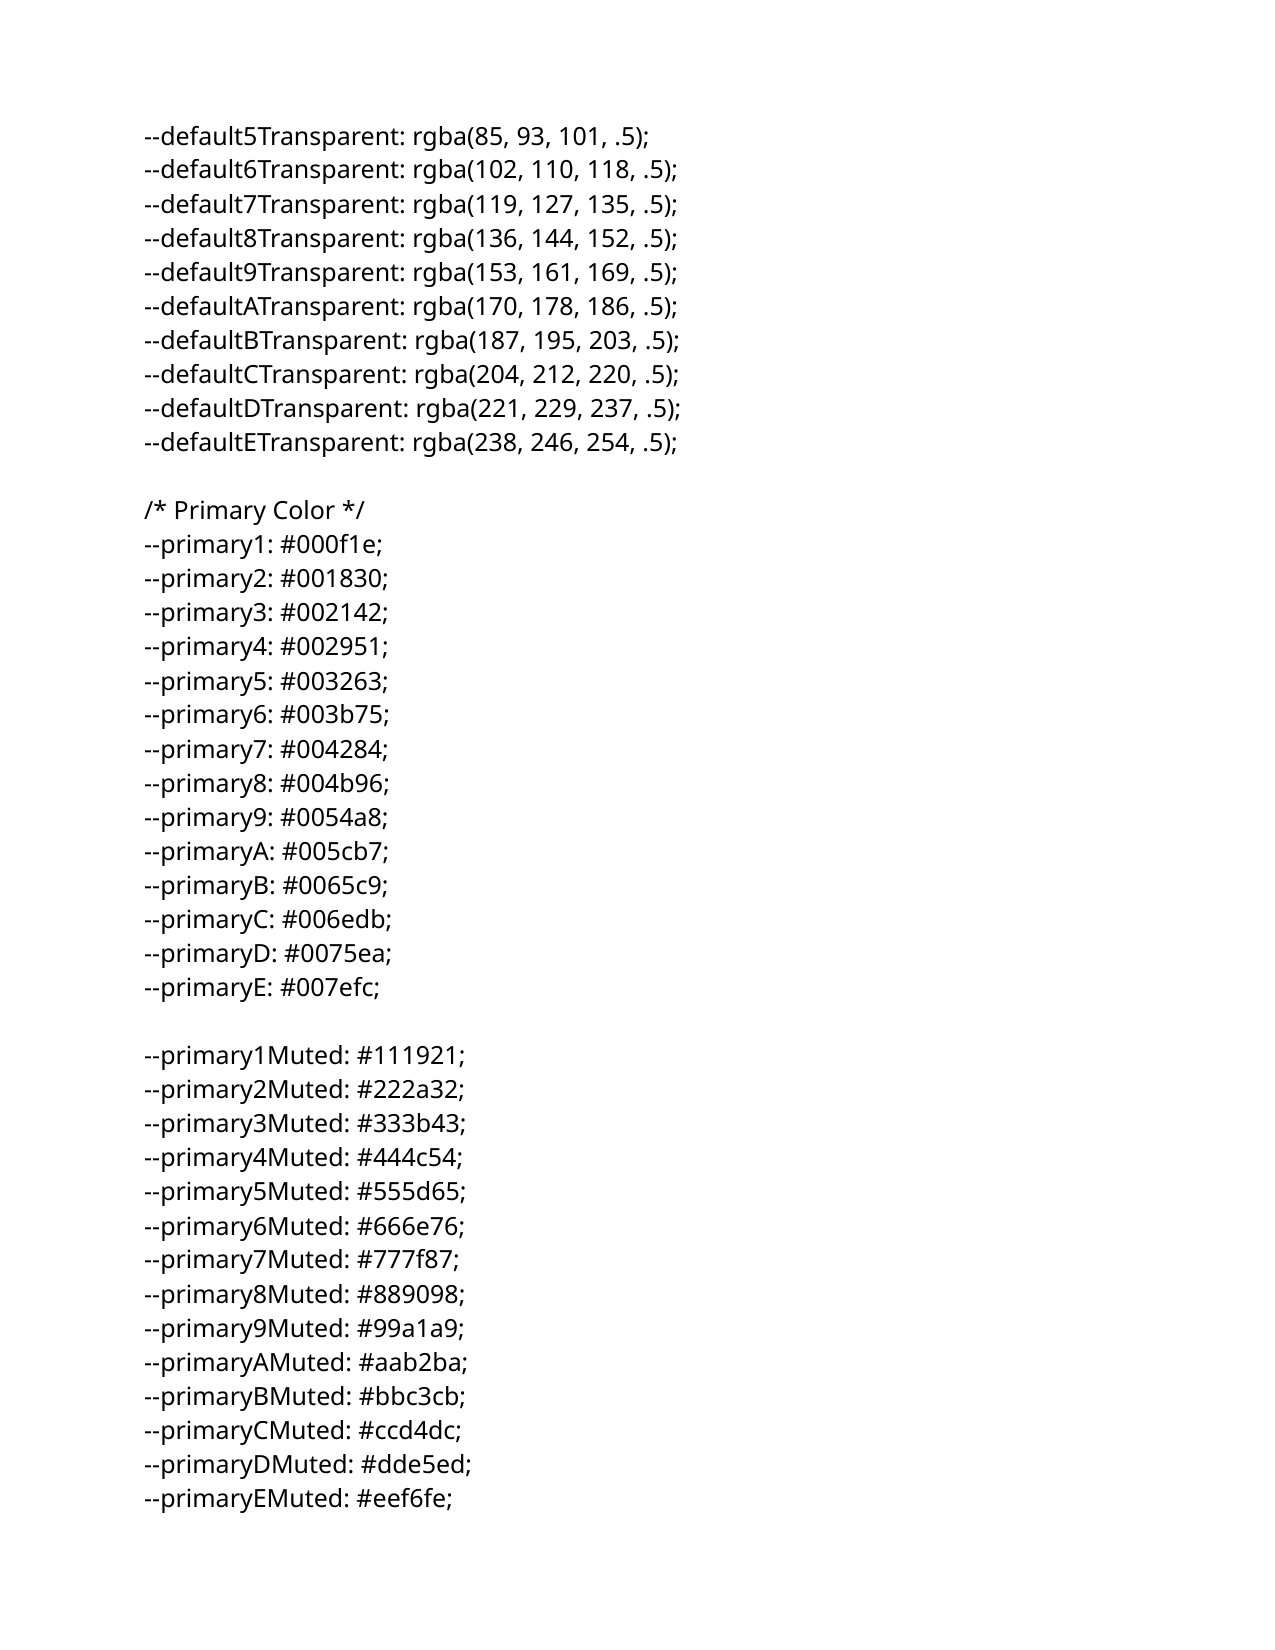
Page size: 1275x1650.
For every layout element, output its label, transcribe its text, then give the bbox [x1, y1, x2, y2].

text --default7Transparent: rgba(119, 127, 135, .5); [118, 186, 1157, 220]
text --primary8: #004b96; [118, 765, 1157, 799]
text --primary5: #003263; [118, 663, 1157, 697]
text --defaultDTransparent: rgba(221, 229, 237, .5); [118, 391, 1157, 425]
text --default9Transparent: rgba(153, 161, 169, .5); [118, 254, 1157, 288]
text --primaryB: #0065c9; [118, 867, 1157, 902]
text --primary9: #0054a8; [118, 799, 1157, 833]
text --primary6Muted: #666e76; [118, 1208, 1157, 1242]
text --primary1Muted: #111921; [118, 1038, 1157, 1072]
text --primaryE: #007efc; [118, 970, 1157, 1004]
text --primaryC: #006edb; [118, 902, 1157, 936]
text --primaryD: #0075ea; [118, 936, 1157, 970]
text --primary2: #001830; [118, 561, 1157, 595]
text --primaryAMuted: #aab2ba; [118, 1344, 1157, 1378]
text --primary7Muted: #777f87; [118, 1242, 1157, 1276]
text --primary7: #004284; [118, 731, 1157, 765]
text --defaultBTransparent: rgba(187, 195, 203, .5); [118, 322, 1157, 357]
text --primaryCMuted: #ccd4dc; [118, 1412, 1157, 1447]
text --primary6: #003b75; [118, 697, 1157, 731]
text --primary9Muted: #99a1a9; [118, 1310, 1157, 1344]
text --primary1: #000f1e; [118, 527, 1157, 561]
text --primary4: #002951; [118, 629, 1157, 663]
text --default6Transparent: rgba(102, 110, 118, .5); [118, 152, 1157, 186]
text --primary3Muted: #333b43; [118, 1106, 1157, 1140]
text --defaultATransparent: rgba(170, 178, 186, .5); [118, 288, 1157, 322]
text /* Primary Color */ [118, 493, 1157, 527]
text --defaultETransparent: rgba(238, 246, 254, .5); [118, 425, 1157, 459]
text --primary3: #002142; [118, 595, 1157, 629]
text --primary5Muted: #555d65; [118, 1174, 1157, 1208]
text --primary4Muted: #444c54; [118, 1140, 1157, 1174]
text --primaryBMuted: #bbc3cb; [118, 1378, 1157, 1412]
text --primary2Muted: #222a32; [118, 1072, 1157, 1106]
text --primaryDMuted: #dde5ed; [118, 1447, 1157, 1481]
text --default8Transparent: rgba(136, 144, 152, .5); [118, 220, 1157, 254]
text --defaultCTransparent: rgba(204, 212, 220, .5); [118, 357, 1157, 391]
text --primary8Muted: #889098; [118, 1276, 1157, 1310]
text --default5Transparent: rgba(85, 93, 101, .5); [118, 118, 1157, 152]
text --primaryA: #005cb7; [118, 833, 1157, 867]
text --primaryEMuted: #eef6fe; [118, 1481, 1157, 1515]
